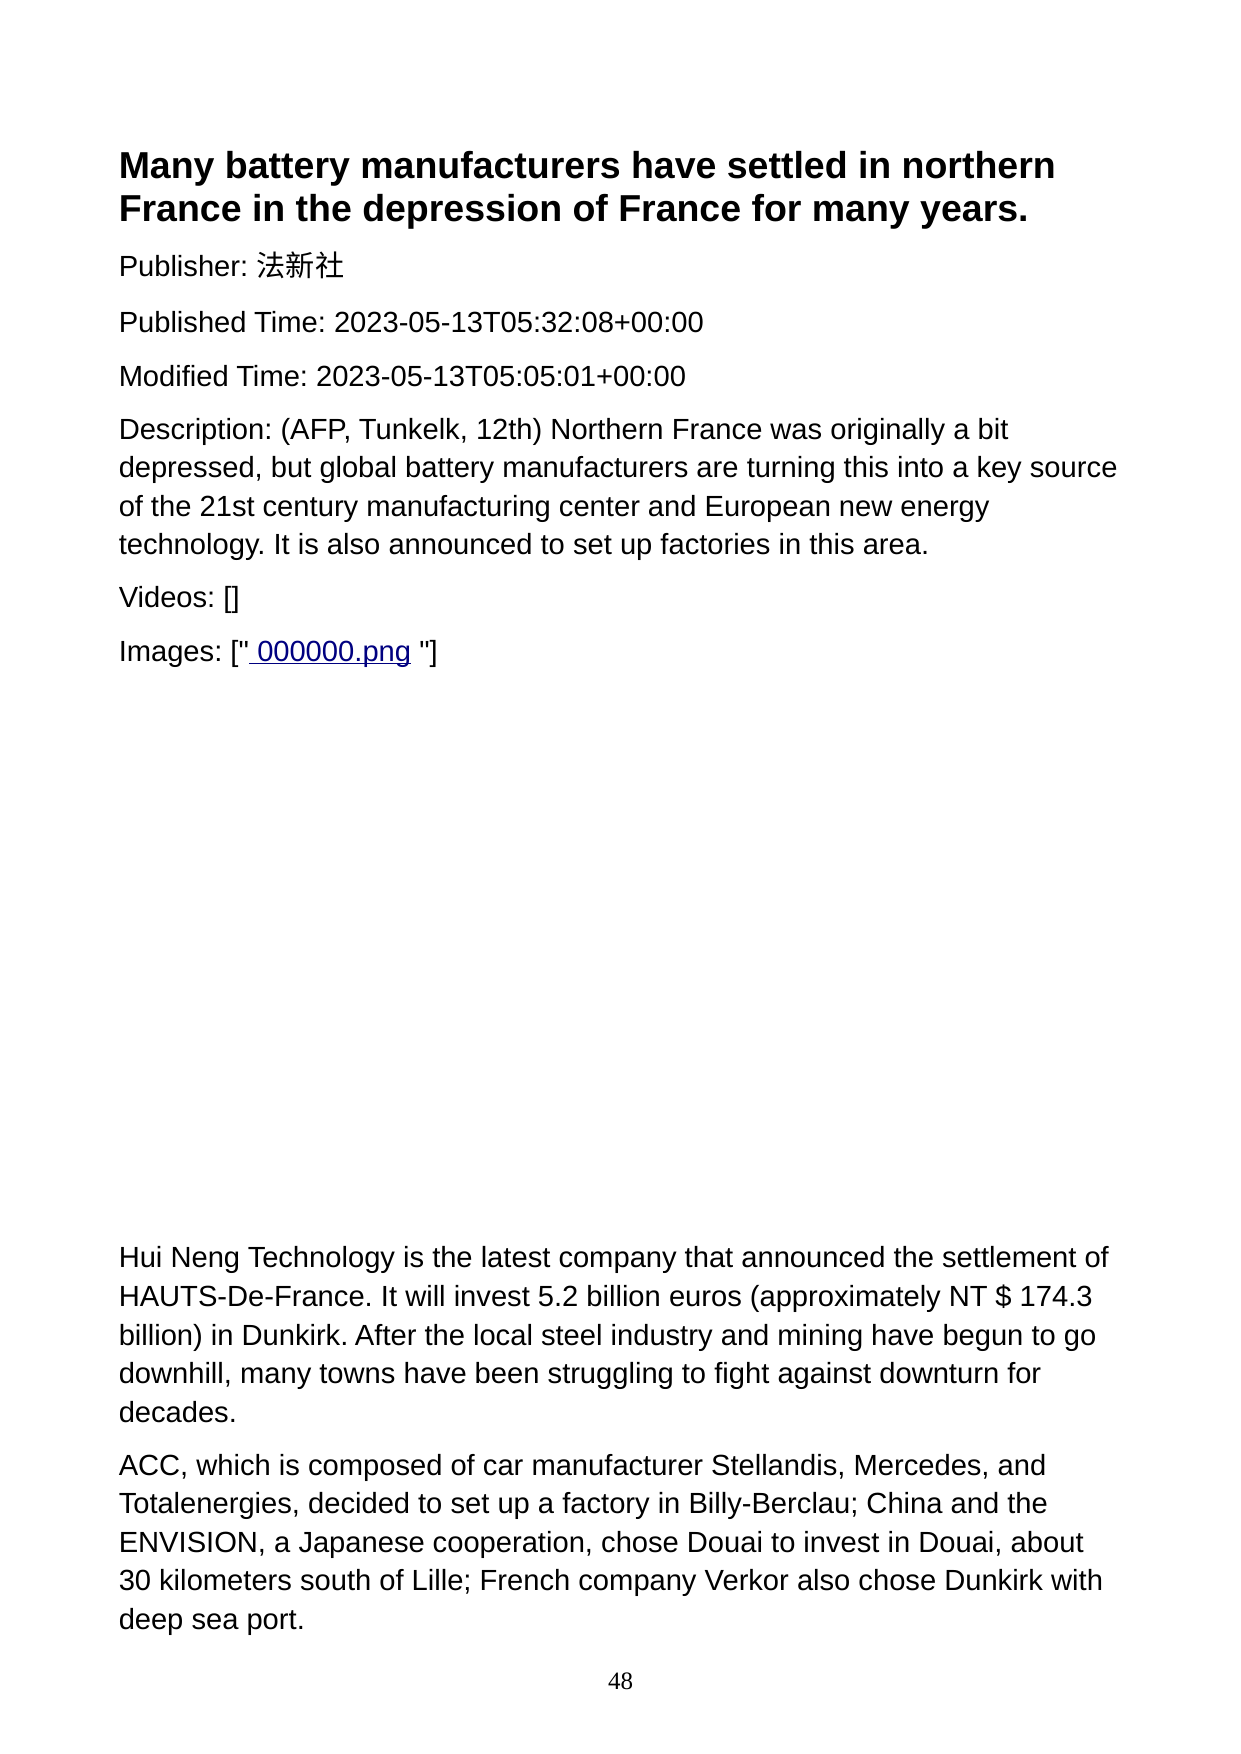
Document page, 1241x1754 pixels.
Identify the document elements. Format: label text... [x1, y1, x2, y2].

text Images: [" 000000.png "] [118, 633, 1122, 667]
text Hui Neng Technology is the latest company that announced the settlement of HAUTS-De-France. It will invest 5.2 billion euros (approximately NT $ 174.3 billion) in Dunkirk. After the local steel industry and mining have begun to go downhill, many towns have been struggling to fight against downturn for decades. [118, 687, 1122, 1428]
text Published Time: 2023-05-13T05:32:08+00:00 [118, 305, 1122, 339]
text Description: (AFP, Tunkelk, 12th) Northern France was originally a bit depressed, but global battery manufacturers are turning this into a key source of the 21st century manufacturing center and European new energy technology. It is also announced to set up factories in this area. [118, 412, 1122, 561]
text Modified Time: 2023-05-13T05:05:01+00:00 [118, 358, 1122, 392]
text Publisher: 法新社 [118, 242, 1122, 284]
subtitle Many battery manufacturers have settled in northern France in the depression of France for many years. [118, 143, 1122, 230]
text ACC, which is composed of car manufacturer Stellandis, Mercedes, and Totalenergies, decided to set up a factory in Billy-Berclau; China and the ENVISION, a Japanese cooperation, chose Douai to invest in Douai, about 30 kilometers south of Lille; French company Verkor also chose Dunkirk with deep sea port. [118, 1448, 1122, 1636]
text Videos: [] [118, 580, 1122, 614]
